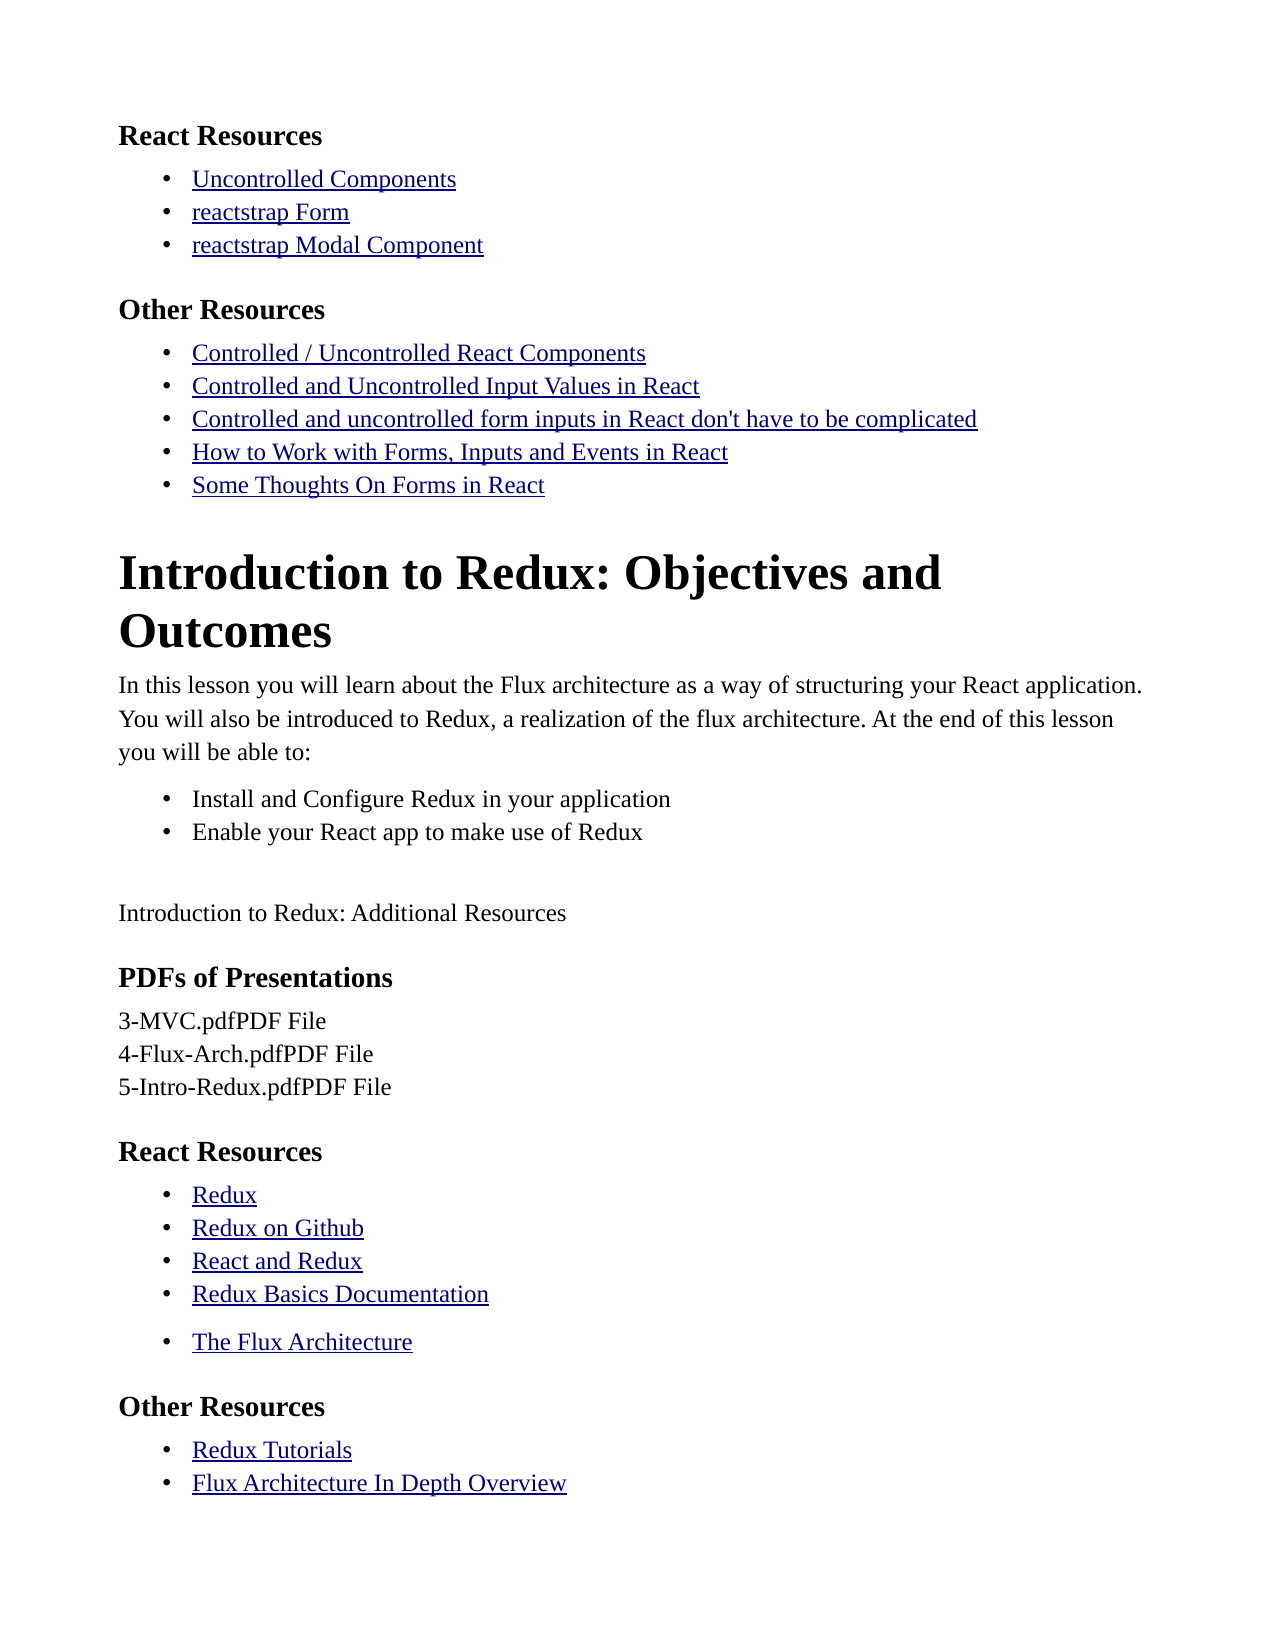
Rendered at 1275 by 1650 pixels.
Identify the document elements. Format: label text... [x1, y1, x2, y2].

list Redux on Github [162, 1213, 1157, 1242]
list React and Redux [162, 1246, 1157, 1275]
text 3-MVC.pdfPDF File [118, 1006, 1157, 1035]
list Redux Tutorials [162, 1435, 1157, 1464]
list Uncontrolled Components [162, 164, 1157, 193]
list Redux Basics Documentation [162, 1279, 1157, 1308]
list reactstrap Form [162, 197, 1157, 226]
text In this lesson you will learn about the Flux architecture as a way of structuring your React application. You will also be introduced to Redux, a realization of the flux architecture. At the end of this lesson you will be able to: [118, 671, 1157, 765]
text 4-Flux-Arch.pdfPDF File [118, 1039, 1157, 1068]
list reactstrap Modal Component [162, 230, 1157, 259]
list Install and Configure Redux in your application [162, 784, 1157, 813]
subtitle Other Resources [118, 292, 1157, 326]
list Redux [162, 1180, 1157, 1209]
text Introduction to Redux: Additional Resources [118, 865, 1157, 927]
text 5-Intro-Redux.pdfPDF File [118, 1072, 1157, 1101]
list How to Work with Forms, Inputs and Events in React [162, 437, 1157, 466]
list The Flux Architecture [162, 1327, 1157, 1356]
subtitle Introduction to Redux: Objectives and Outcomes [118, 543, 1157, 658]
subtitle React Resources [118, 1134, 1157, 1168]
list Controlled and Uncontrolled Input Values in React [162, 371, 1157, 400]
list Controlled / Uncontrolled React Components [162, 338, 1157, 367]
list Enable your React app to make use of Redux [162, 817, 1157, 846]
subtitle Other Resources [118, 1389, 1157, 1423]
list Flux Architecture In Depth Overview [162, 1468, 1157, 1497]
subtitle PDFs of Presentations [118, 960, 1157, 994]
list Controlled and uncontrolled form inputs in React don't have to be complicated [162, 404, 1157, 433]
subtitle React Resources [118, 118, 1157, 152]
list Some Thoughts On Forms in React [162, 471, 1157, 499]
